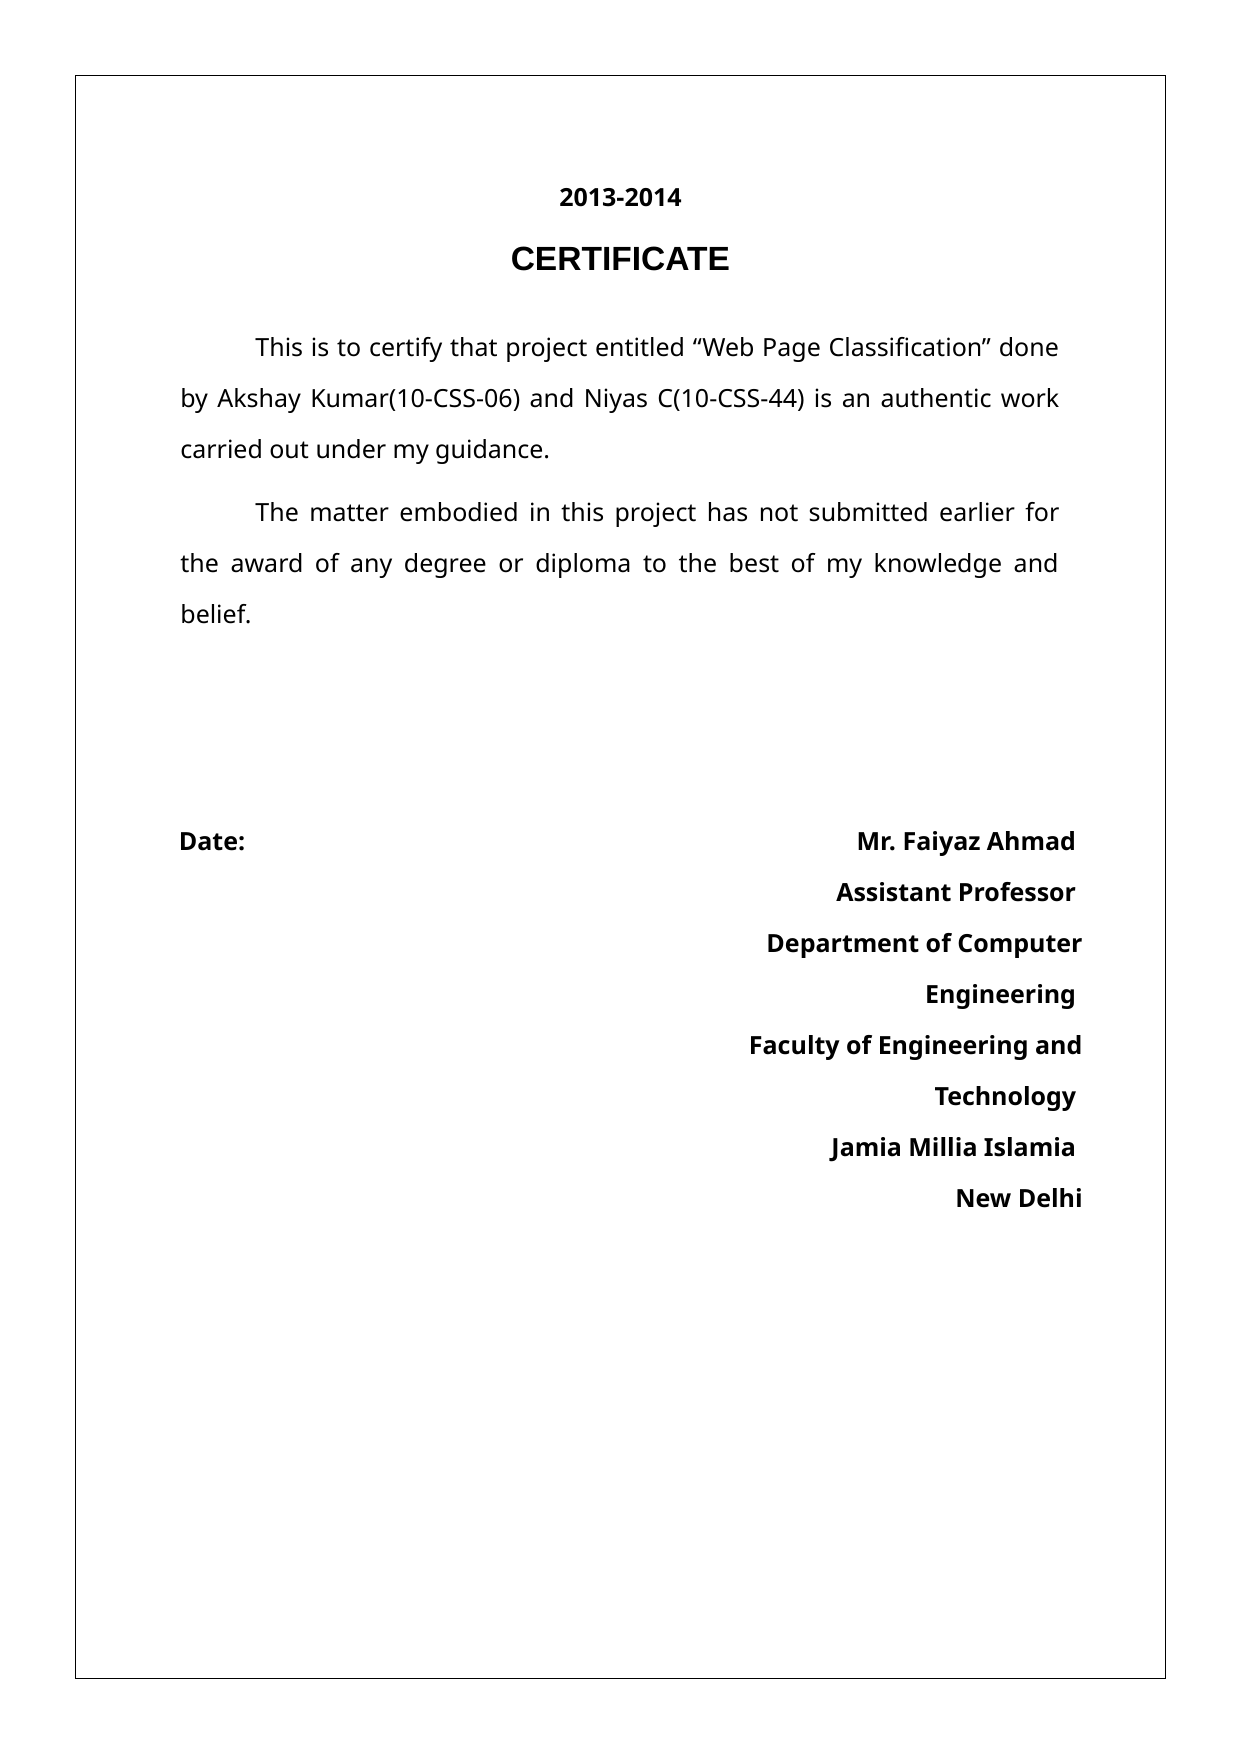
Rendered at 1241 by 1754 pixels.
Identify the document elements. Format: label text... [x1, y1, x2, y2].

table_header Date: [173, 818, 619, 1221]
text This is to certify that project entitled “Web Page Classification” done by Akshay Kumar(10-CSS-06) and Niyas C(10-CSS-44) is an authentic work carried out under my guidance. [180, 330, 1060, 466]
text 2013-2014 [180, 180, 1060, 214]
text The matter embodied in this project has not submitted earlier for the award of any degree or diploma to the best of my knowledge and belief. [180, 495, 1060, 631]
subtitle CERTIFICATE [180, 239, 1060, 278]
table_header Mr. Faiyaz Ahmad Assistant Professor Department of Computer Engineering Faculty of Engineering and Technology Jamia Millia Islamia New Delhi [620, 818, 1088, 1221]
